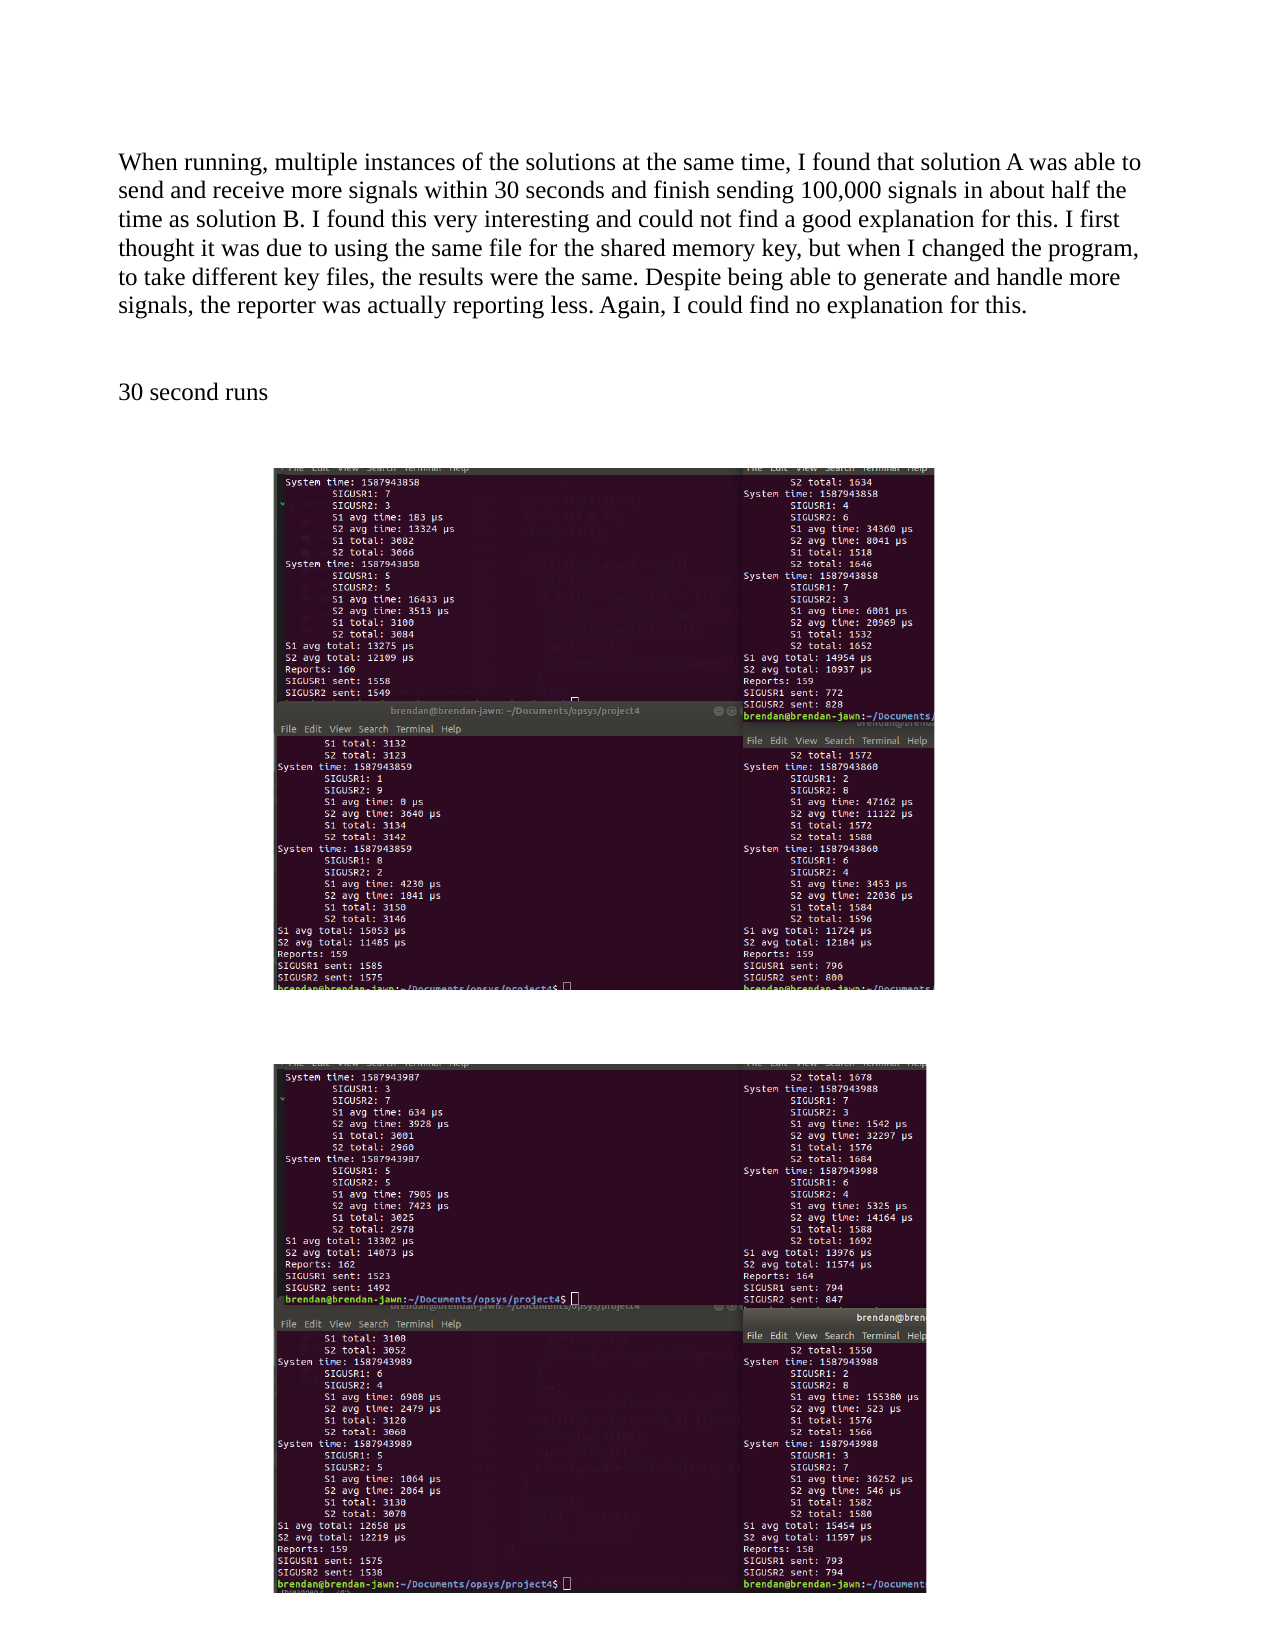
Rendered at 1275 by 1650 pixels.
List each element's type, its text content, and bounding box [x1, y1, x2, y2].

text 30 second runs [118, 377, 1157, 406]
text When running, multiple instances of the solutions at the same time, I found that solution A was able to send and receive more signals within 30 seconds and finish sending 100,000 signals in about half the time as solution B. I found this very interesting and could not find a good explanation for this. I first thought it was due to using the same file for the shared memory key, but when I changed the program, to take different key files, the results were the same. Despite being able to generate and handle more signals, the reporter was actually reporting less. Again, I could find no explanation for this. [118, 147, 1157, 319]
picture [273, 1064, 761, 1593]
picture [273, 468, 852, 990]
